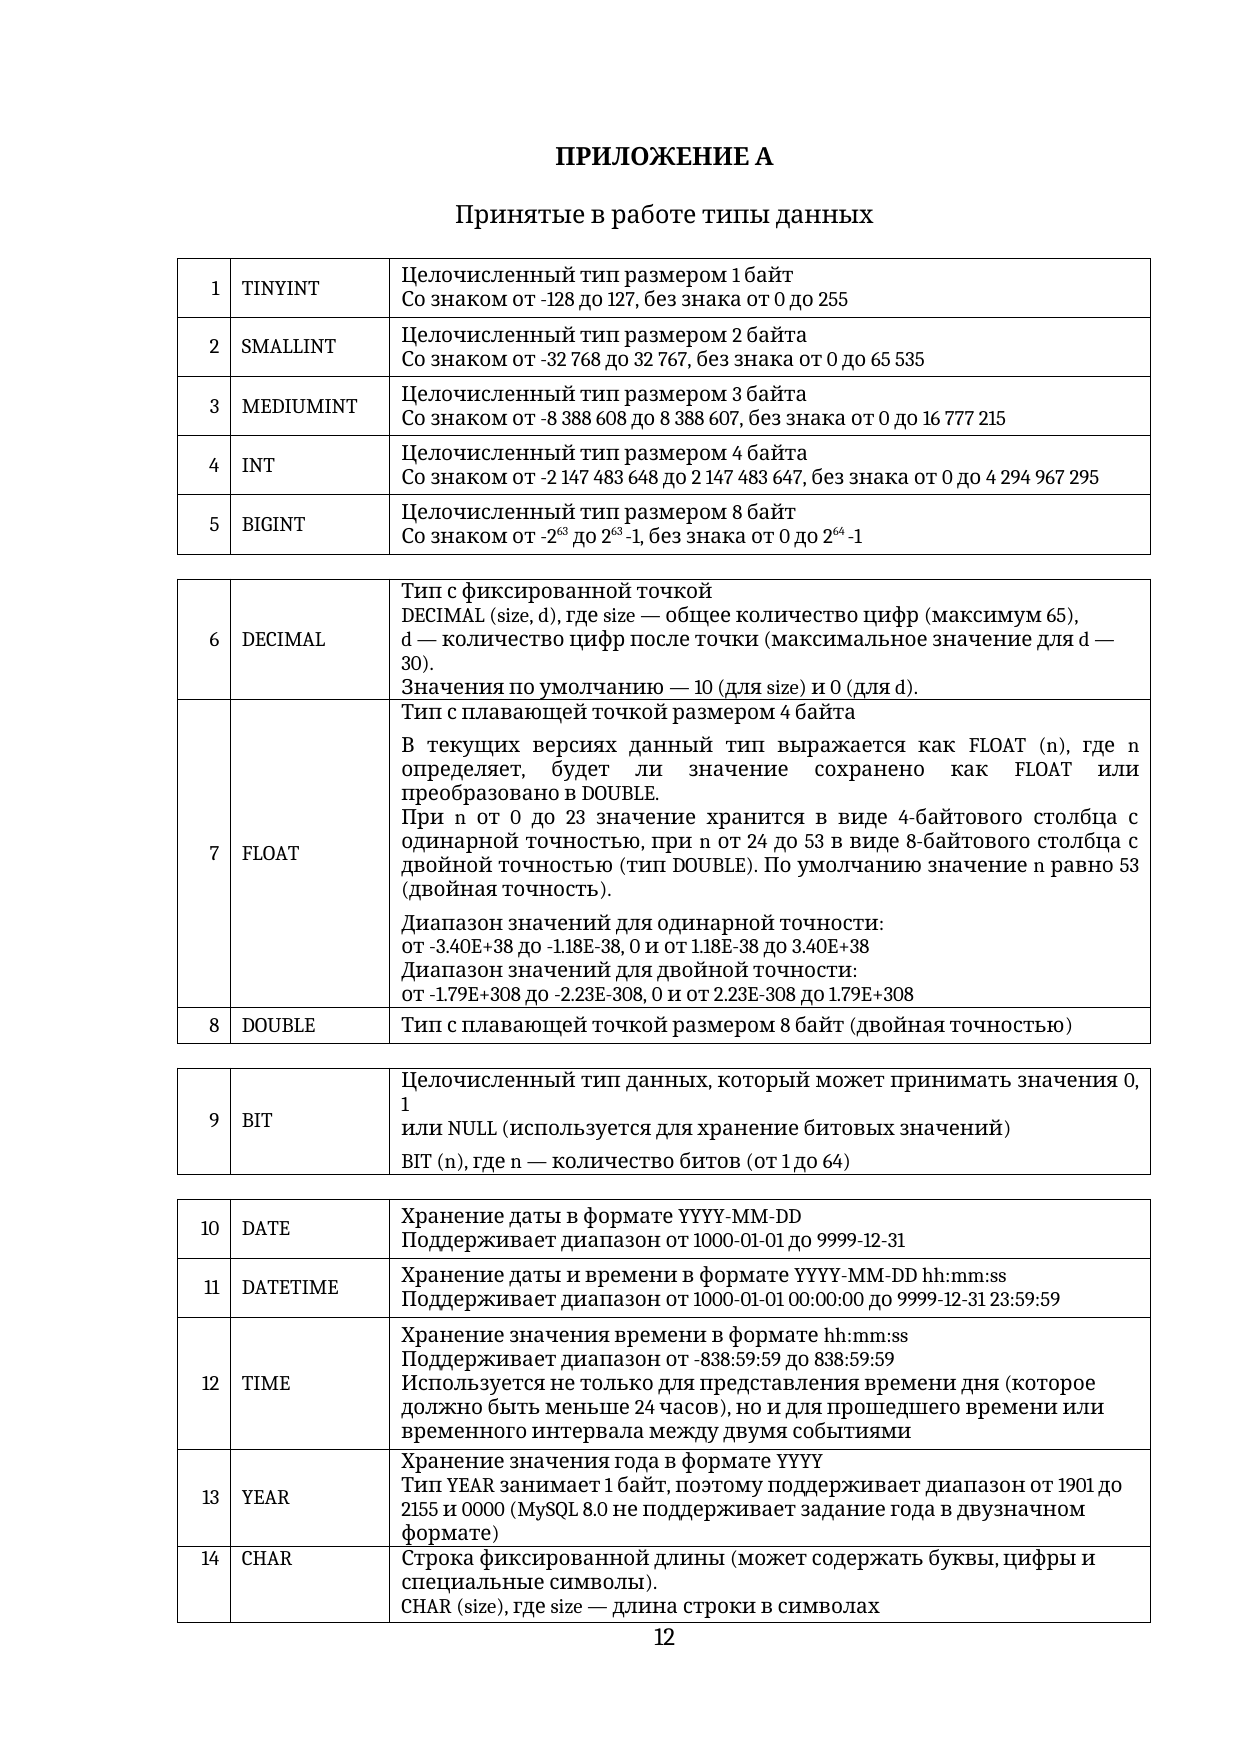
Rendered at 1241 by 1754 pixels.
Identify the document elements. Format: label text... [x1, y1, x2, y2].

table_cell 12 [178, 1318, 230, 1449]
table_cell 5 [178, 495, 230, 553]
table_cell Хранение значения времени в формате hh:mm:ss Поддерживает диапазон от -838:59:59 до 838:59:59 Используется не только для представления времени дня (которое должно быть меньше 24 часов), но и для прошедшего времени или временного интервала между двумя событиями [390, 1318, 1150, 1449]
table_cell [177, 555, 1151, 578]
text Принятые в работе типы данных [177, 201, 1152, 229]
table_cell Тип с плавающей точкой размером 8 байт (двойная точностью) [390, 1008, 1150, 1042]
table_cell Хранение даты в формате YYYY-MM-DD Поддерживает диапазон от 1000-01-01 до 9999-12-31 [390, 1200, 1150, 1258]
table_cell [177, 1175, 1151, 1199]
table_cell 10 [178, 1200, 230, 1258]
table_cell Целочисленный тип данных, который может принимать значения 0, 1 или NULL (используется для хранение битовых значений) BIT (n), где n — количество битов (от 1 до 64) [390, 1069, 1150, 1174]
table_cell YEAR [231, 1450, 389, 1546]
table_cell 9 [178, 1069, 230, 1174]
table_cell Хранение даты и времени в формате YYYY-MM-DD hh:mm:ss Поддерживает диапазон от 1000-01-01 00:00:00 до 9999-12-31 23:59:59 [390, 1259, 1150, 1317]
table_cell DOUBLE [231, 1008, 389, 1042]
table_cell 14 [178, 1547, 230, 1622]
text ПРИЛОЖЕНИЕ А [177, 143, 1152, 172]
table_cell 4 [178, 436, 230, 494]
table_cell 11 [178, 1259, 230, 1317]
table_cell Целочисленный тип размером 3 байта Со знаком от -8 388 608 до 8 388 607, без знака от 0 до 16 777 215 [390, 377, 1150, 435]
table_cell 8 [178, 1008, 230, 1042]
table_header Целочисленный тип размером 1 байт Со знаком от -128 до 127, без знака от 0 до 255 [390, 259, 1150, 317]
table_cell INT [231, 436, 389, 494]
table_cell Тип с фиксированной точкой DECIMAL (size, d), где size — общее количество цифр (максимум 65), d — количество цифр после точки (максимальное значение для d — 30). Значения по умолчанию — 10 (для size) и 0 (для d). [390, 580, 1150, 699]
table_cell Тип с плавающей точкой размером 4 байта В текущих версиях данный тип выражается как FLOAT (n), где n определяет, будет ли значение сохранено как FLOAT или преобразовано в DOUBLE. При n от 0 до 23 значение хранится в виде 4-байтового столбца с одинарной точностью, при n от 24 до 53 в виде 8-байтового столбца с двойной точностью (тип DOUBLE). По умолчанию значение n равно 53 (двойная точность). Диапазон значений для одинарной точности: от -3.40E+38 до -1.18E-38, 0 и от 1.18E-38 до 3.40E+38 Диапазон значений для двойной точности: от -1.79E+308 до -2.23E-308, 0 и от 2.23E-308 до 1.79E+308 [390, 700, 1150, 1007]
table_cell Целочисленный тип размером 8 байт Со знаком от -263 до 263 -1, без знака от 0 до 264 -1 [390, 495, 1150, 553]
table_cell 2 [178, 318, 230, 376]
table_cell Целочисленный тип размером 2 байта Со знаком от -32 768 до 32 767, без знака от 0 до 65 535 [390, 318, 1150, 376]
table_cell 7 [178, 700, 230, 1007]
table_cell MEDIUMINT [231, 377, 389, 435]
table_cell DECIMAL [231, 580, 389, 699]
table_cell 13 [178, 1450, 230, 1546]
table_cell Целочисленный тип размером 4 байта Со знаком от -2 147 483 648 до 2 147 483 647, без знака от 0 до 4 294 967 295 [390, 436, 1150, 494]
table_cell FLOAT [231, 700, 389, 1007]
table_cell DATE [231, 1200, 389, 1258]
table_header TINYINT [231, 259, 389, 317]
table_cell 6 [178, 580, 230, 699]
table_cell BIT [231, 1069, 389, 1174]
table_cell DATETIME [231, 1259, 389, 1317]
table_cell Хранение значения года в формате YYYY Тип YEAR занимает 1 байт, поэтому поддерживает диапазон от 1901 до 2155 и 0000 (MySQL 8.0 не поддерживает задание года в двузначном формате) [390, 1450, 1150, 1546]
table_header 1 [178, 259, 230, 317]
table_cell BIGINT [231, 495, 389, 553]
table_cell SMALLINT [231, 318, 389, 376]
table_cell TIME [231, 1318, 389, 1449]
table_cell 3 [178, 377, 230, 435]
table_cell Строка фиксированной длины (может содержать буквы, цифры и специальные символы). CHAR (size), где size — длина строки в символах [390, 1547, 1150, 1622]
table_cell [177, 1044, 1151, 1067]
table_cell CHAR [231, 1547, 389, 1622]
